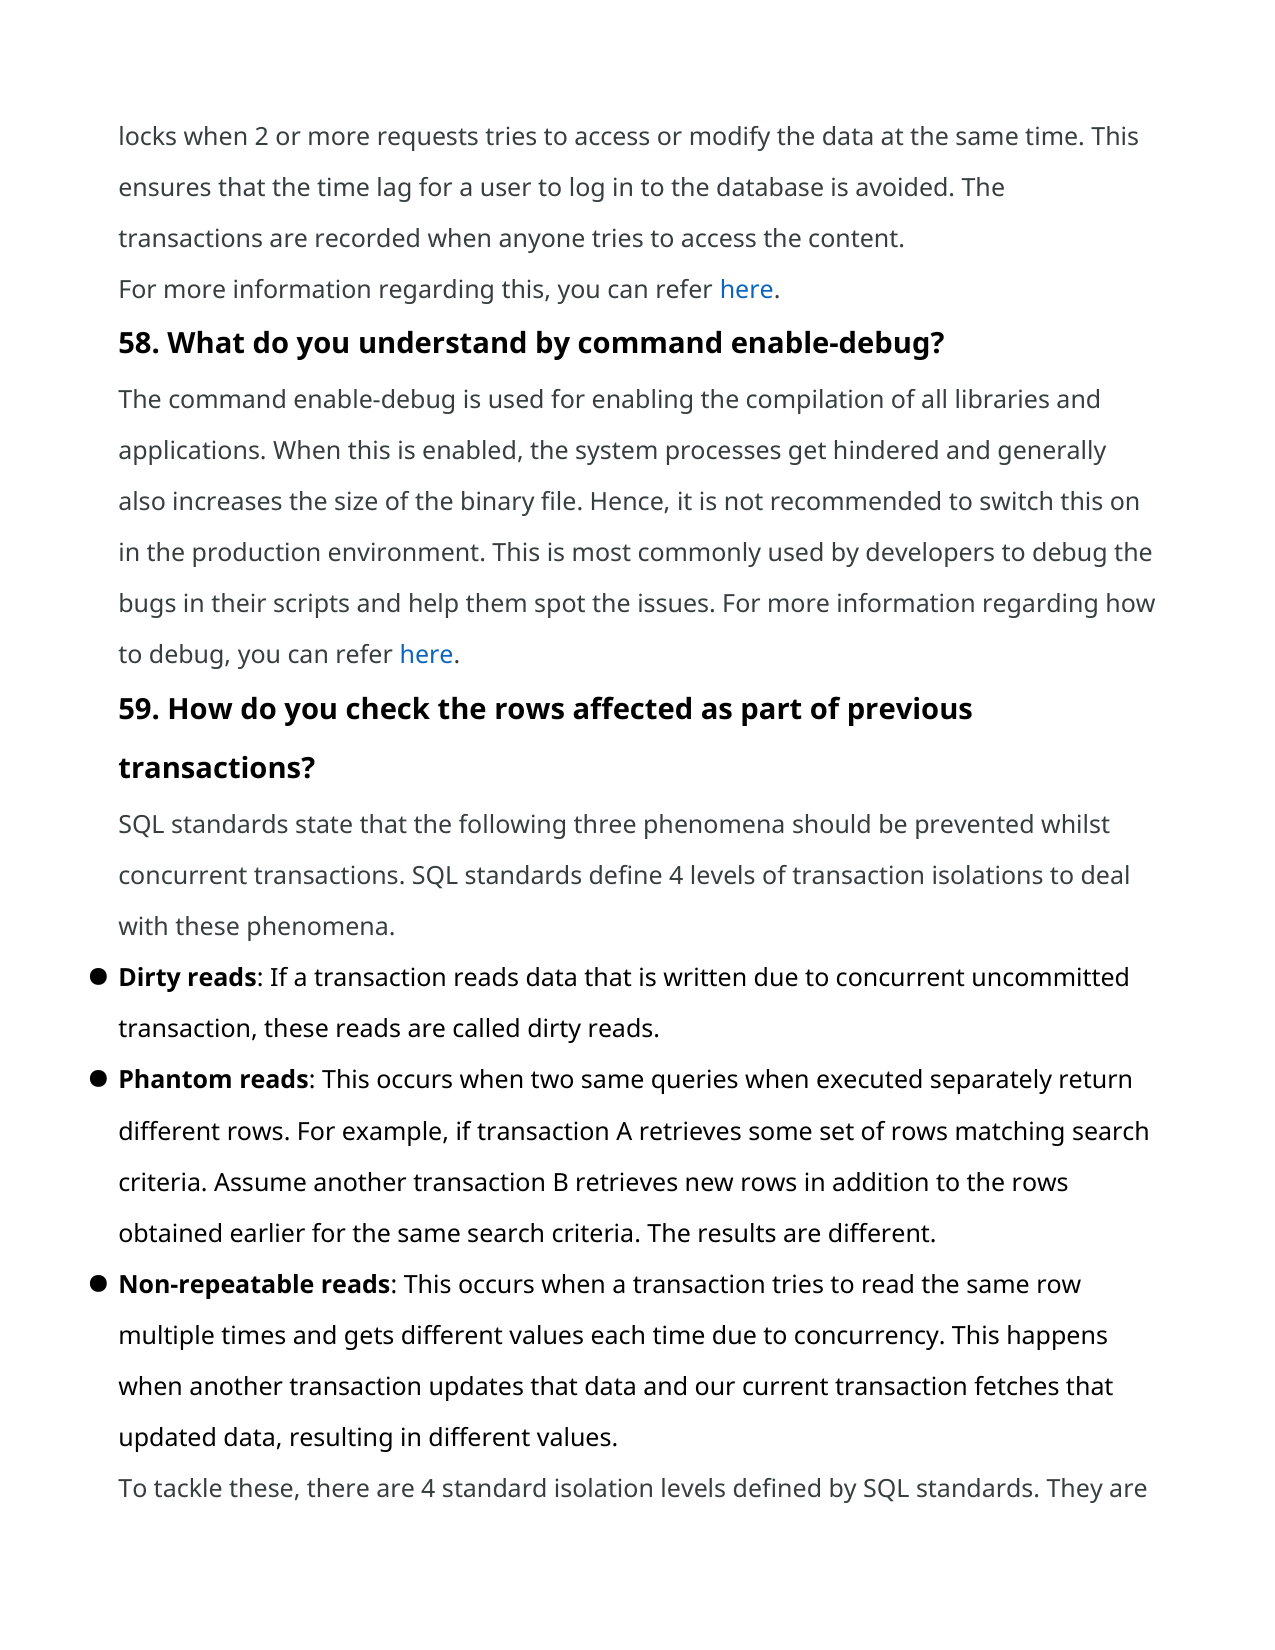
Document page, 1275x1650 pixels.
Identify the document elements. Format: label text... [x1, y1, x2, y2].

text For more information regarding this, you can refer here. [118, 271, 1157, 305]
text The command enable-debug is used for enabling the compilation of all libraries and applications. When this is enabled, the system processes get hindered and generally also increases the size of the binary file. Hence, it is not recommended to switch this on in the production environment. This is most commonly used by developers to debug the bugs in their scripts and help them spot the issues. For more information regarding how to debug, you can refer here. [118, 382, 1157, 671]
list Non-repeatable reads: This occurs when a transaction tries to read the same row multiple times and gets different values each time due to concurrency. This happens when another transaction updates that data and our current transaction fetches that updated data, resulting in different values. [118, 1266, 1157, 1453]
text SQL standards state that the following three phenomena should be prevented whilst concurrent transactions. SQL standards define 4 levels of transaction isolations to deal with these phenomena. [118, 807, 1157, 943]
list Phantom reads: This occurs when two same queries when executed separately return different rows. For example, if transaction A retrieves some set of rows matching search criteria. Assume another transaction B retrieves new rows in addition to the rows obtained earlier for the same search criteria. The results are different. [118, 1062, 1157, 1249]
list Dirty reads: If a transaction reads data that is written due to concurrent uncommitted transaction, these reads are called dirty reads. [118, 960, 1157, 1045]
subtitle 59. How do you check the rows affected as part of previous transactions? [118, 688, 1157, 787]
text locks when 2 or more requests tries to access or modify the data at the same time. This ensures that the time lag for a user to log in to the database is avoided. The transactions are recorded when anyone tries to access the content. [118, 118, 1157, 254]
text To tackle these, there are 4 standard isolation levels defined by SQL standards. They are [118, 1471, 1157, 1504]
subtitle 58. What do you understand by command enable-debug? [118, 322, 1157, 362]
